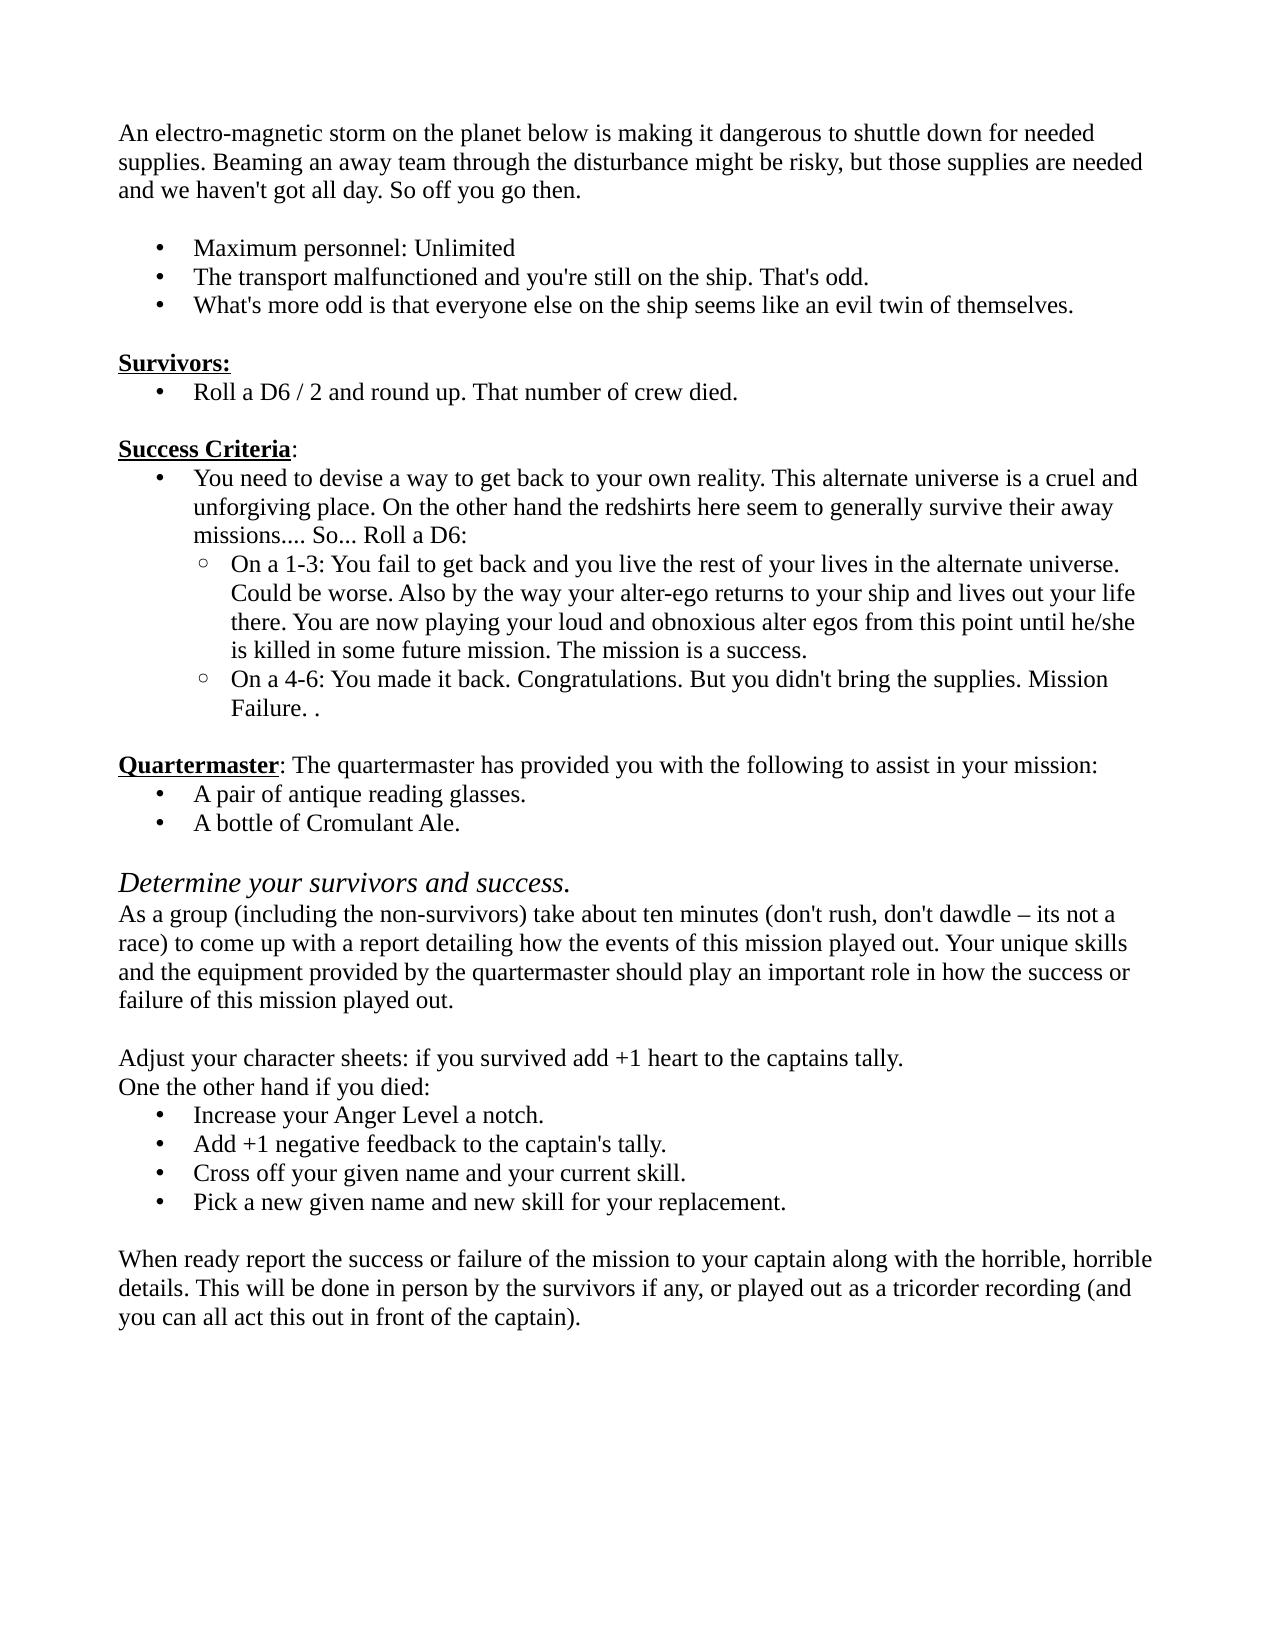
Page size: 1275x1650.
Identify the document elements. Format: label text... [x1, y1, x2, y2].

text Determine your survivors and success. [118, 866, 1157, 899]
list On a 4-6: You made it back. Congratulations. But you didn't bring the supplies. Mission Failure. . [193, 664, 1157, 722]
text When ready report the success or failure of the mission to your captain along with the horrible, horrible details. This will be done in person by the survivors if any, or played out as a tricorder recording (and you can all act this out in front of the captain). [118, 1244, 1157, 1330]
list Increase your Anger Level a notch. [156, 1100, 1157, 1129]
list On a 1-3: You fail to get back and you live the rest of your lives in the alternate universe. Could be worse. Also by the way your alter-ego returns to your ship and lives out your life there. You are now playing your loud and obnoxious alter egos from this point until he/she is killed in some future mission. The mission is a success. [193, 549, 1157, 664]
list Maximum personnel: Unlimited [156, 233, 1157, 262]
text Success Criteria: [118, 434, 1157, 463]
text Survivors: [118, 348, 1157, 377]
list Add +1 negative feedback to the captain's tally. [156, 1129, 1157, 1158]
text Quartermaster: The quartermaster has provided you with the following to assist in your mission: [118, 751, 1157, 779]
list Pick a new given name and new skill for your replacement. [156, 1187, 1157, 1215]
list Roll a D6 / 2 and round up. That number of crew died. [156, 377, 1157, 406]
text One the other hand if you died: [118, 1072, 1157, 1100]
list The transport malfunctioned and you're still on the ship. That's odd. [156, 262, 1157, 291]
text Adjust your character sheets: if you survived add +1 heart to the captains tally. [118, 1043, 1157, 1072]
list You need to devise a way to get back to your own reality. This alternate universe is a cruel and unforgiving place. On the other hand the redshirts here seem to generally survive their away missions.... So... Roll a D6: [156, 463, 1157, 549]
list What's more odd is that everyone else on the ship seems like an evil twin of themselves. [156, 291, 1157, 319]
list Cross off your given name and your current skill. [156, 1158, 1157, 1187]
list A pair of antique reading glasses. [156, 779, 1157, 808]
list A bottle of Cromulant Ale. [156, 808, 1157, 837]
text As a group (including the non-survivors) take about ten minutes (don't rush, don't dawdle – its not a race) to come up with a report detailing how the events of this mission played out. Your unique skills and the equipment provided by the quartermaster should play an important role in how the success or failure of this mission played out. [118, 899, 1157, 1014]
text An electro-magnetic storm on the planet below is making it dangerous to shuttle down for needed supplies. Beaming an away team through the disturbance might be risky, but those supplies are needed and we haven't got all day. So off you go then. [118, 118, 1157, 204]
